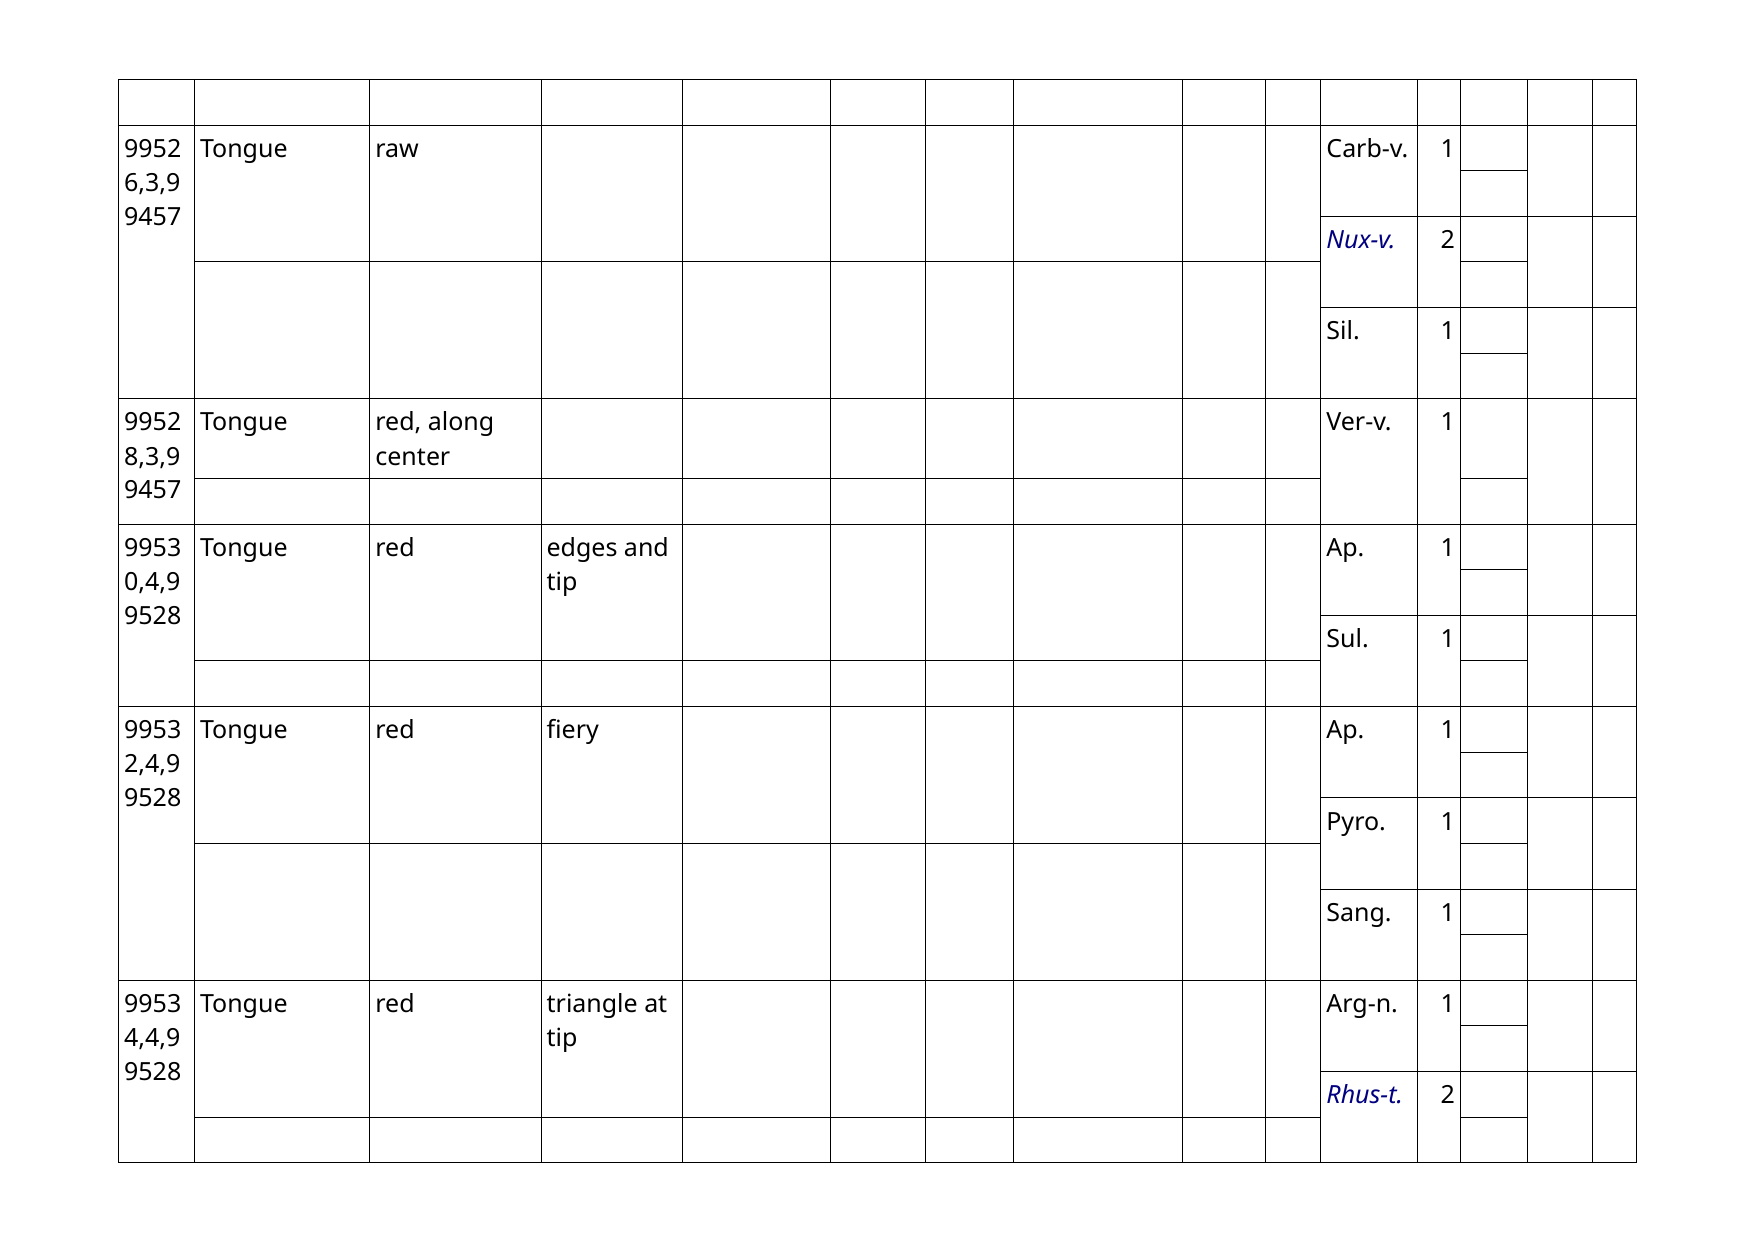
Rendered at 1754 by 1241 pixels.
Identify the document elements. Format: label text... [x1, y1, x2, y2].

table_cell [1014, 661, 1182, 706]
table_cell [1321, 80, 1417, 124]
table_cell [1183, 844, 1265, 980]
table_cell [1593, 981, 1636, 1071]
table_cell [1593, 707, 1636, 797]
table_cell red [370, 525, 541, 660]
table_cell [370, 661, 541, 706]
table_cell [1528, 308, 1592, 398]
table_cell Tongue [195, 525, 369, 660]
table_cell [1266, 525, 1320, 660]
table_cell [1528, 798, 1592, 888]
table_cell [683, 1118, 830, 1162]
table_cell [1593, 126, 1636, 216]
table_cell [1461, 479, 1527, 523]
table_cell [1528, 707, 1592, 797]
table_cell [1528, 126, 1592, 216]
table_cell [1593, 399, 1636, 523]
table_cell [926, 80, 1013, 124]
table_cell Carb-v. [1321, 126, 1417, 216]
table_cell [542, 80, 682, 124]
table_cell [195, 479, 369, 523]
table_cell [1593, 616, 1636, 706]
table_cell [1528, 399, 1592, 523]
table_cell [195, 262, 369, 398]
table_cell [683, 399, 830, 478]
table_cell [831, 1118, 925, 1162]
table_cell 1 [1418, 890, 1460, 980]
table_cell [926, 399, 1013, 478]
table_cell [683, 126, 830, 261]
table_cell Pyro. [1321, 798, 1417, 888]
table_cell [1266, 707, 1320, 843]
table_cell [1266, 80, 1320, 124]
table_cell [1183, 525, 1265, 660]
table_cell triangle at tip [542, 981, 682, 1117]
table_cell [926, 126, 1013, 261]
table_cell red [370, 707, 541, 843]
table_cell Tongue [195, 981, 369, 1117]
table_cell [1461, 525, 1527, 569]
table_cell 2 [1418, 1072, 1460, 1162]
table_cell [1266, 661, 1320, 706]
table_cell 1 [1418, 525, 1460, 615]
table_cell [926, 525, 1013, 660]
table_cell red [370, 981, 541, 1117]
table_cell raw [370, 126, 541, 261]
table_cell [1593, 525, 1636, 615]
table_cell [926, 661, 1013, 706]
table_cell [1461, 1026, 1527, 1071]
table_cell Sil. [1321, 308, 1417, 398]
table_cell [370, 80, 541, 124]
table_cell [1183, 80, 1265, 124]
table_cell [831, 661, 925, 706]
table_cell Arg-n. [1321, 981, 1417, 1071]
table_cell [831, 707, 925, 843]
table_cell [683, 844, 830, 980]
table_cell [1528, 890, 1592, 980]
table_cell 1 [1418, 798, 1460, 888]
table_cell [1183, 1118, 1265, 1162]
table_cell [1461, 570, 1527, 615]
table_cell [1014, 525, 1182, 660]
table_cell [1014, 126, 1182, 261]
table_cell [1528, 981, 1592, 1071]
table_cell edges and tip [542, 525, 682, 660]
table_cell Tongue [195, 399, 369, 478]
table_cell [1461, 308, 1527, 353]
table_cell [831, 262, 925, 398]
table_cell [831, 844, 925, 980]
table_cell [1266, 981, 1320, 1117]
table_cell [831, 126, 925, 261]
table_cell [542, 399, 682, 478]
table_cell [1183, 399, 1265, 478]
table_cell [1183, 479, 1265, 523]
table_cell [542, 661, 682, 706]
table_cell [926, 844, 1013, 980]
table_cell [1014, 399, 1182, 478]
table_cell Nux-v. [1321, 217, 1417, 307]
table_cell [1461, 707, 1527, 752]
table_cell Tongue [195, 126, 369, 261]
table_cell [1593, 217, 1636, 307]
table_cell [1461, 80, 1527, 124]
table_cell [683, 80, 830, 124]
table_cell [1461, 262, 1527, 307]
table_cell [1266, 126, 1320, 261]
table_cell [831, 981, 925, 1117]
table_cell 1 [1418, 616, 1460, 706]
table_cell Ap. [1321, 707, 1417, 797]
table_cell 99532,4,99528 [119, 707, 194, 980]
table_cell [1528, 217, 1592, 307]
table_cell [1461, 661, 1527, 706]
table_cell [1014, 981, 1182, 1117]
table_cell [1528, 616, 1592, 706]
table_cell [542, 479, 682, 523]
table_cell Sang. [1321, 890, 1417, 980]
table_cell [1266, 479, 1320, 523]
table_cell [370, 479, 541, 523]
table_cell [683, 525, 830, 660]
table_cell [831, 525, 925, 660]
table_cell [1528, 525, 1592, 615]
table_cell 99530,4,99528 [119, 525, 194, 706]
table_cell [1461, 217, 1527, 261]
table_cell 1 [1418, 981, 1460, 1071]
table_cell [1461, 935, 1527, 980]
table_cell [195, 844, 369, 980]
table_cell [1183, 707, 1265, 843]
table_cell [683, 479, 830, 523]
table_cell [1014, 479, 1182, 523]
table_cell [1461, 616, 1527, 660]
table_cell [1183, 126, 1265, 261]
table_cell [1461, 844, 1527, 888]
table_cell [1461, 798, 1527, 843]
table_cell [1461, 171, 1527, 216]
table_cell Tongue [195, 707, 369, 843]
table_cell [831, 80, 925, 124]
table_cell 1 [1418, 126, 1460, 216]
table_cell [1014, 262, 1182, 398]
table_cell 99526,3,99457 [119, 126, 194, 398]
table_cell [1528, 80, 1592, 124]
table_cell [542, 262, 682, 398]
table_cell [1528, 1072, 1592, 1162]
table_cell red, along center [370, 399, 541, 478]
table_cell [542, 1118, 682, 1162]
table_cell [1593, 798, 1636, 888]
table_cell [1461, 1072, 1527, 1117]
table_cell fiery [542, 707, 682, 843]
table_cell [370, 1118, 541, 1162]
table_cell [119, 80, 194, 124]
table_cell [1461, 890, 1527, 934]
table_cell [1461, 126, 1527, 170]
table_cell [370, 262, 541, 398]
table_cell [195, 661, 369, 706]
table_cell [1593, 890, 1636, 980]
table_cell [542, 844, 682, 980]
table_cell 1 [1418, 707, 1460, 797]
table_cell [926, 262, 1013, 398]
table_cell [926, 707, 1013, 843]
table_cell [1266, 399, 1320, 478]
table_cell [1266, 262, 1320, 398]
table_cell [683, 981, 830, 1117]
table_cell [1014, 707, 1182, 843]
table_cell 99528,3,99457 [119, 399, 194, 523]
table_cell Rhus-t. [1321, 1072, 1417, 1162]
table_cell [683, 262, 830, 398]
table_cell [683, 707, 830, 843]
table_cell [1593, 308, 1636, 398]
table_cell [1183, 262, 1265, 398]
table_cell [831, 479, 925, 523]
table_cell [1266, 844, 1320, 980]
table_cell [683, 661, 830, 706]
table_cell Ap. [1321, 525, 1417, 615]
table_cell [1418, 80, 1460, 124]
table_cell [1183, 661, 1265, 706]
table_cell Sul. [1321, 616, 1417, 706]
table_cell 99534,4,99528 [119, 981, 194, 1162]
table_cell [195, 1118, 369, 1162]
table_cell [1461, 1118, 1527, 1162]
table_cell [542, 126, 682, 261]
table_cell [926, 479, 1013, 523]
table_cell Ver-v. [1321, 399, 1417, 523]
table_cell [1593, 1072, 1636, 1162]
table_cell [370, 844, 541, 980]
table_cell [1461, 354, 1527, 398]
table_cell 2 [1418, 217, 1460, 307]
table_cell [1461, 399, 1527, 478]
table_cell [195, 80, 369, 124]
table_cell [831, 399, 925, 478]
table_cell [1183, 981, 1265, 1117]
table_cell [1014, 1118, 1182, 1162]
table_cell [926, 981, 1013, 1117]
table_cell [1266, 1118, 1320, 1162]
table_cell [1593, 80, 1636, 124]
table_cell [1461, 981, 1527, 1025]
table_cell 1 [1418, 308, 1460, 398]
table_cell [1014, 844, 1182, 980]
table_cell [1014, 80, 1182, 124]
table_cell 1 [1418, 399, 1460, 523]
table_cell [926, 1118, 1013, 1162]
table_cell [1461, 753, 1527, 797]
